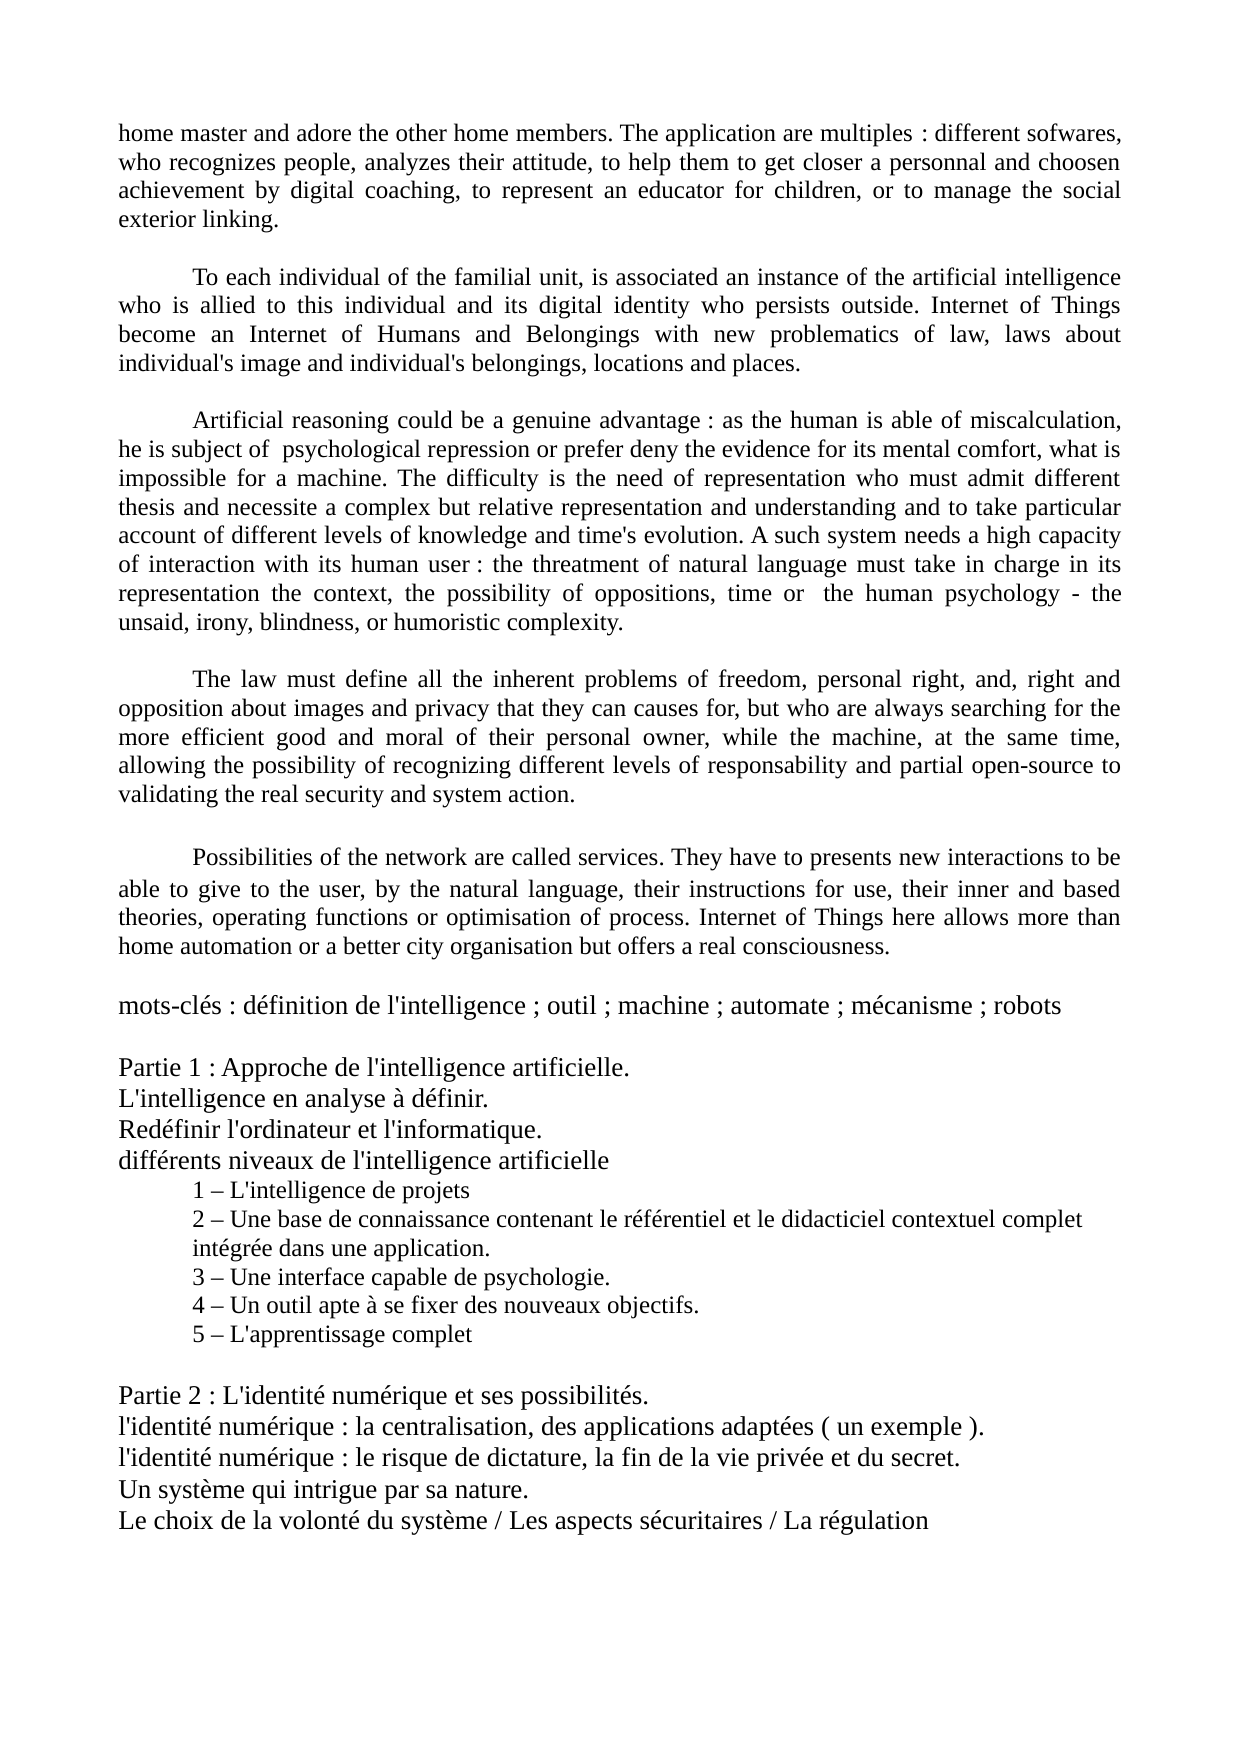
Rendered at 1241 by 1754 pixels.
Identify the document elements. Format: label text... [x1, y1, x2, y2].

text 5 – L'apprentissage complet [192, 1319, 1122, 1348]
text 2 – Une base de connaissance contenant le référentiel et le didacticiel contextuel complet intégrée dans une application. [192, 1204, 1122, 1262]
text différents niveaux de l'intelligence artificielle [118, 1144, 1122, 1176]
text Le choix de la volonté du système / Les aspects sécuritaires / La régulation [118, 1504, 1122, 1535]
text Partie 1 : Approche de l'intelligence artificielle. [118, 1051, 1122, 1082]
text Possibilities of the network are called services. They have to presents new interactions to be able to give to the user, by the natural language, their instructions for use, their inner and based theories, operating functions or optimisation of process. Internet of Things here allows more than home automation or a better city organisation but offers a real consciousness. [118, 837, 1122, 960]
text home master and adore the other home members. The application are multiples : different sofwares, who recognizes people, analyzes their attitude, to help them to get closer a personnal and choosen achievement by digital coaching, to represent an educator for children, or to manage the social exterior linking. [118, 118, 1122, 233]
text l'identité numérique : la centralisation, des applications adaptées ( un exemple ). [118, 1410, 1122, 1442]
text L'intelligence en analyse à définir. [118, 1082, 1122, 1113]
text 3 – Une interface capable de psychologie. [192, 1262, 1122, 1291]
text To each individual of the familial unit, is associated an instance of the artificial intelligence who is allied to this individual and its digital identity who persists outside. Internet of Things become an Internet of Humans and Belongings with new problematics of law, laws about individual's image and individual's belongings, locations and places. [118, 262, 1122, 377]
text Un système qui intrigue par sa nature. [118, 1473, 1122, 1504]
text Redéfinir l'ordinateur et l'informatique. [118, 1113, 1122, 1144]
text The law must define all the inherent problems of freedom, personal right, and, right and opposition about images and privacy that they can causes for, but who are always searching for the more efficient good and moral of their personal owner, while the machine, at the same time, allowing the possibility of recognizing different levels of responsability and partial open-source to validating the real security and system action. [118, 664, 1122, 808]
text 1 – L'intelligence de projets [192, 1176, 1122, 1204]
text l'identité numérique : le risque de dictature, la fin de la vie privée et du secret. [118, 1442, 1122, 1473]
text Artificial reasoning could be a genuine advantage : as the human is able of miscalculation, he is subject of psychological repression or prefer deny the evidence for its mental comfort, what is impossible for a machine. The difficulty is the need of representation who must admit different thesis and necessite a complex but relative representation and understanding and to take particular account of different levels of knowledge and time's evolution. A such system needs a high capacity of interaction with its human user : the threatment of natural language must take in charge in its representation the context, the possibility of oppositions, time or the human psychology - the unsaid, irony, blindness, or humoristic complexity. [118, 406, 1122, 636]
text mots-clés : définition de l'intelligence ; outil ; machine ; automate ; mécanisme ; robots [118, 989, 1122, 1020]
text Partie 2 : L'identité numérique et ses possibilités. [118, 1379, 1122, 1410]
text 4 – Un outil apte à se fixer des nouveaux objectifs. [192, 1291, 1122, 1319]
